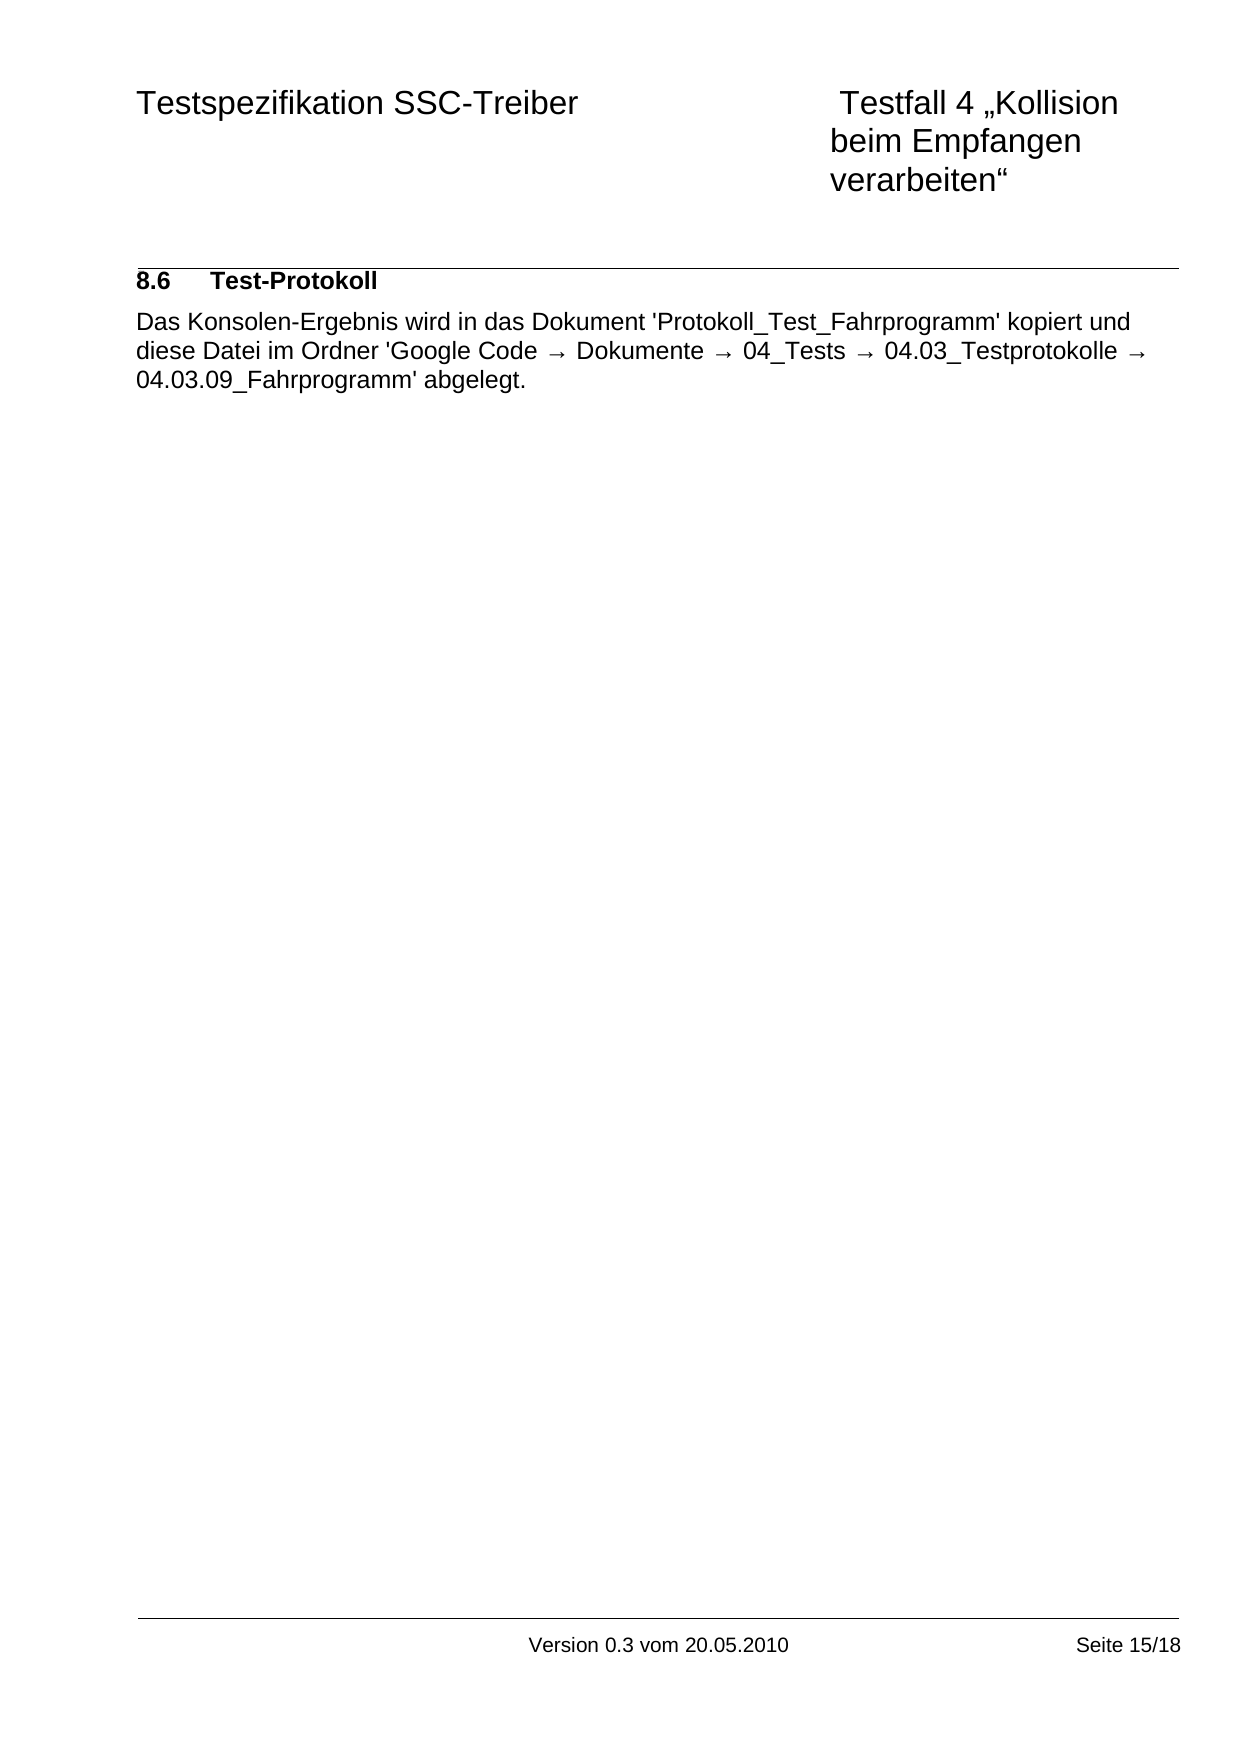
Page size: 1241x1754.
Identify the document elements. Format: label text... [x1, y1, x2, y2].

text Das Konsolen-Ergebnis wird in das Dokument 'Protokoll_Test_Fahrprogramm' kopiert und diese Datei im Ordner 'Google Code → Dokumente → 04_Tests → 04.03_Testprotokolle → 04.03.09_Fahrprogramm' abgelegt. [136, 307, 1181, 393]
subtitle Test-Protokoll [136, 289, 1181, 294]
